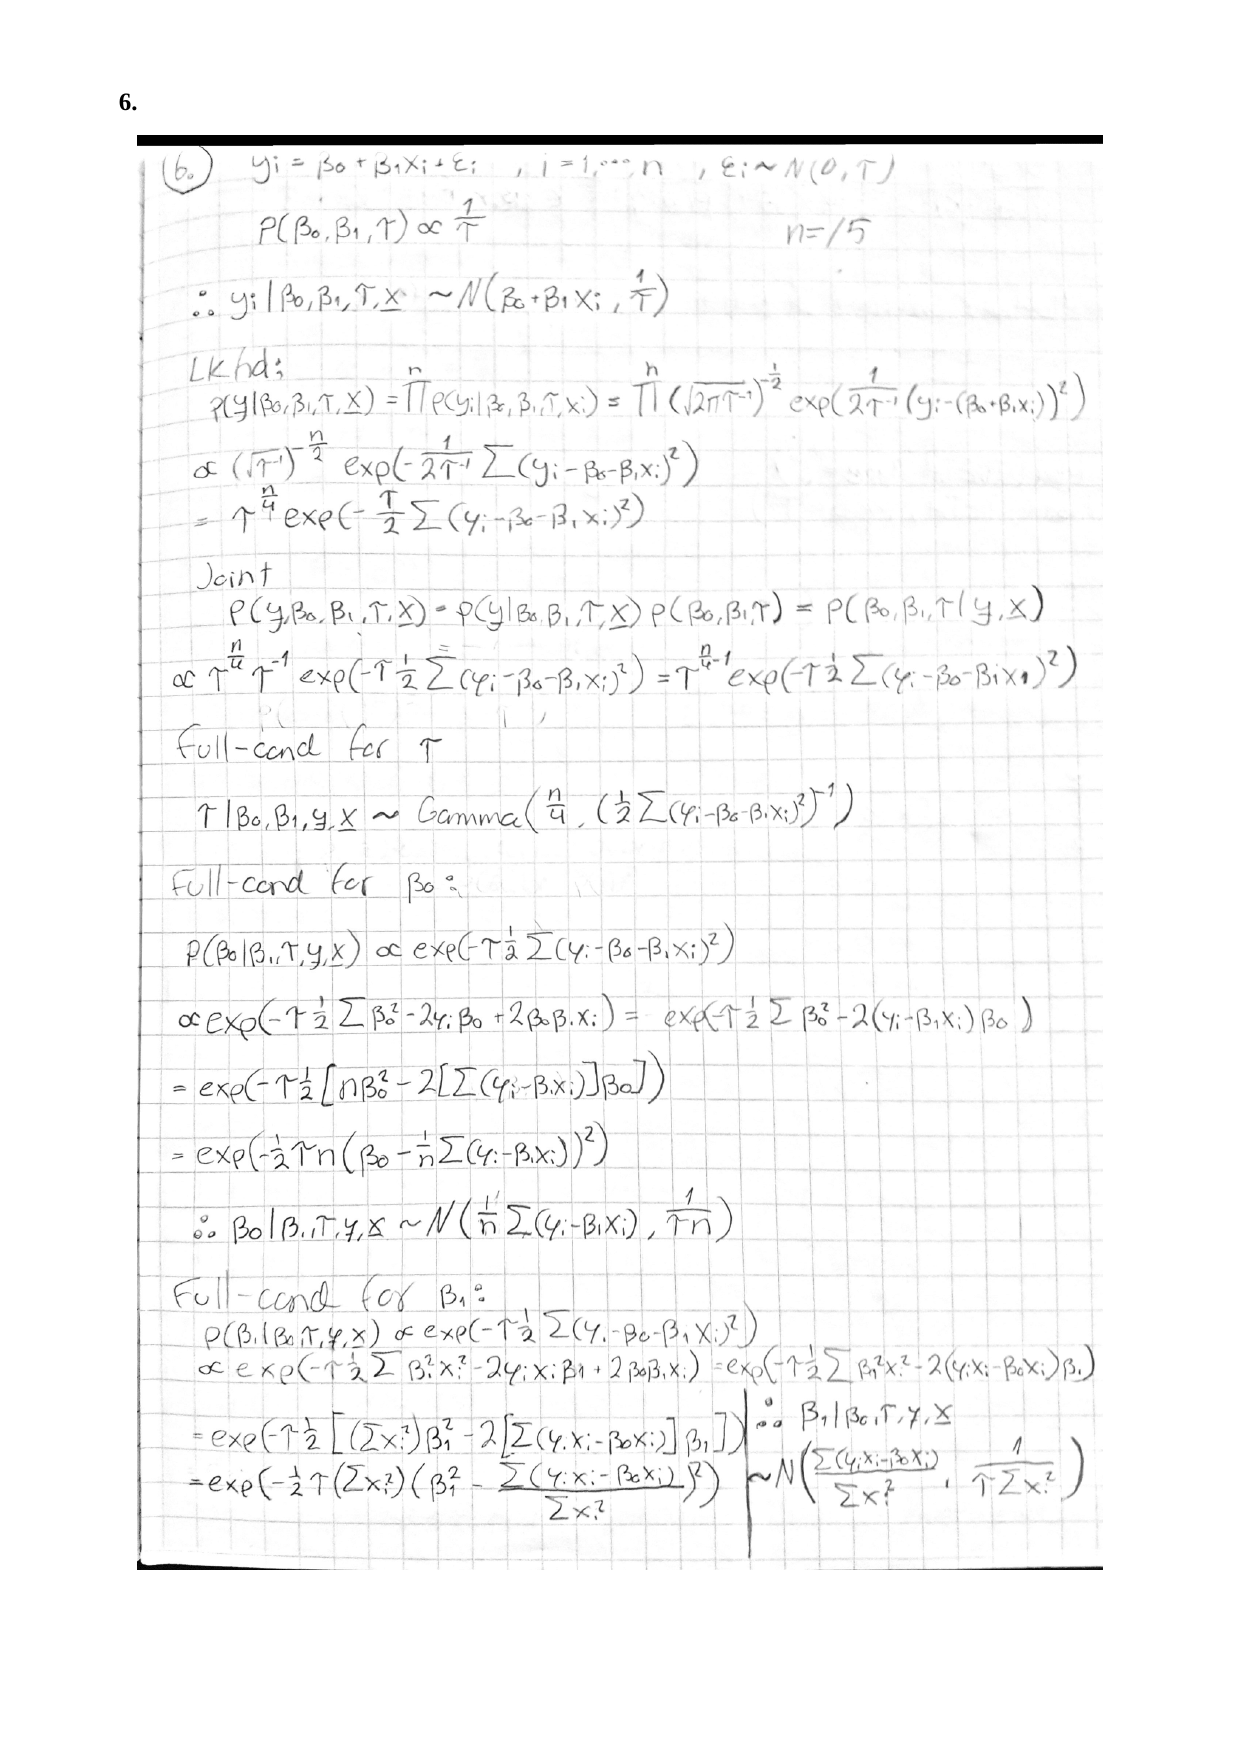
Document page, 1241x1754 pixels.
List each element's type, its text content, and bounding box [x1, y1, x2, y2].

text 6. [119, 87, 1121, 116]
picture [118, 135, 1122, 1570]
